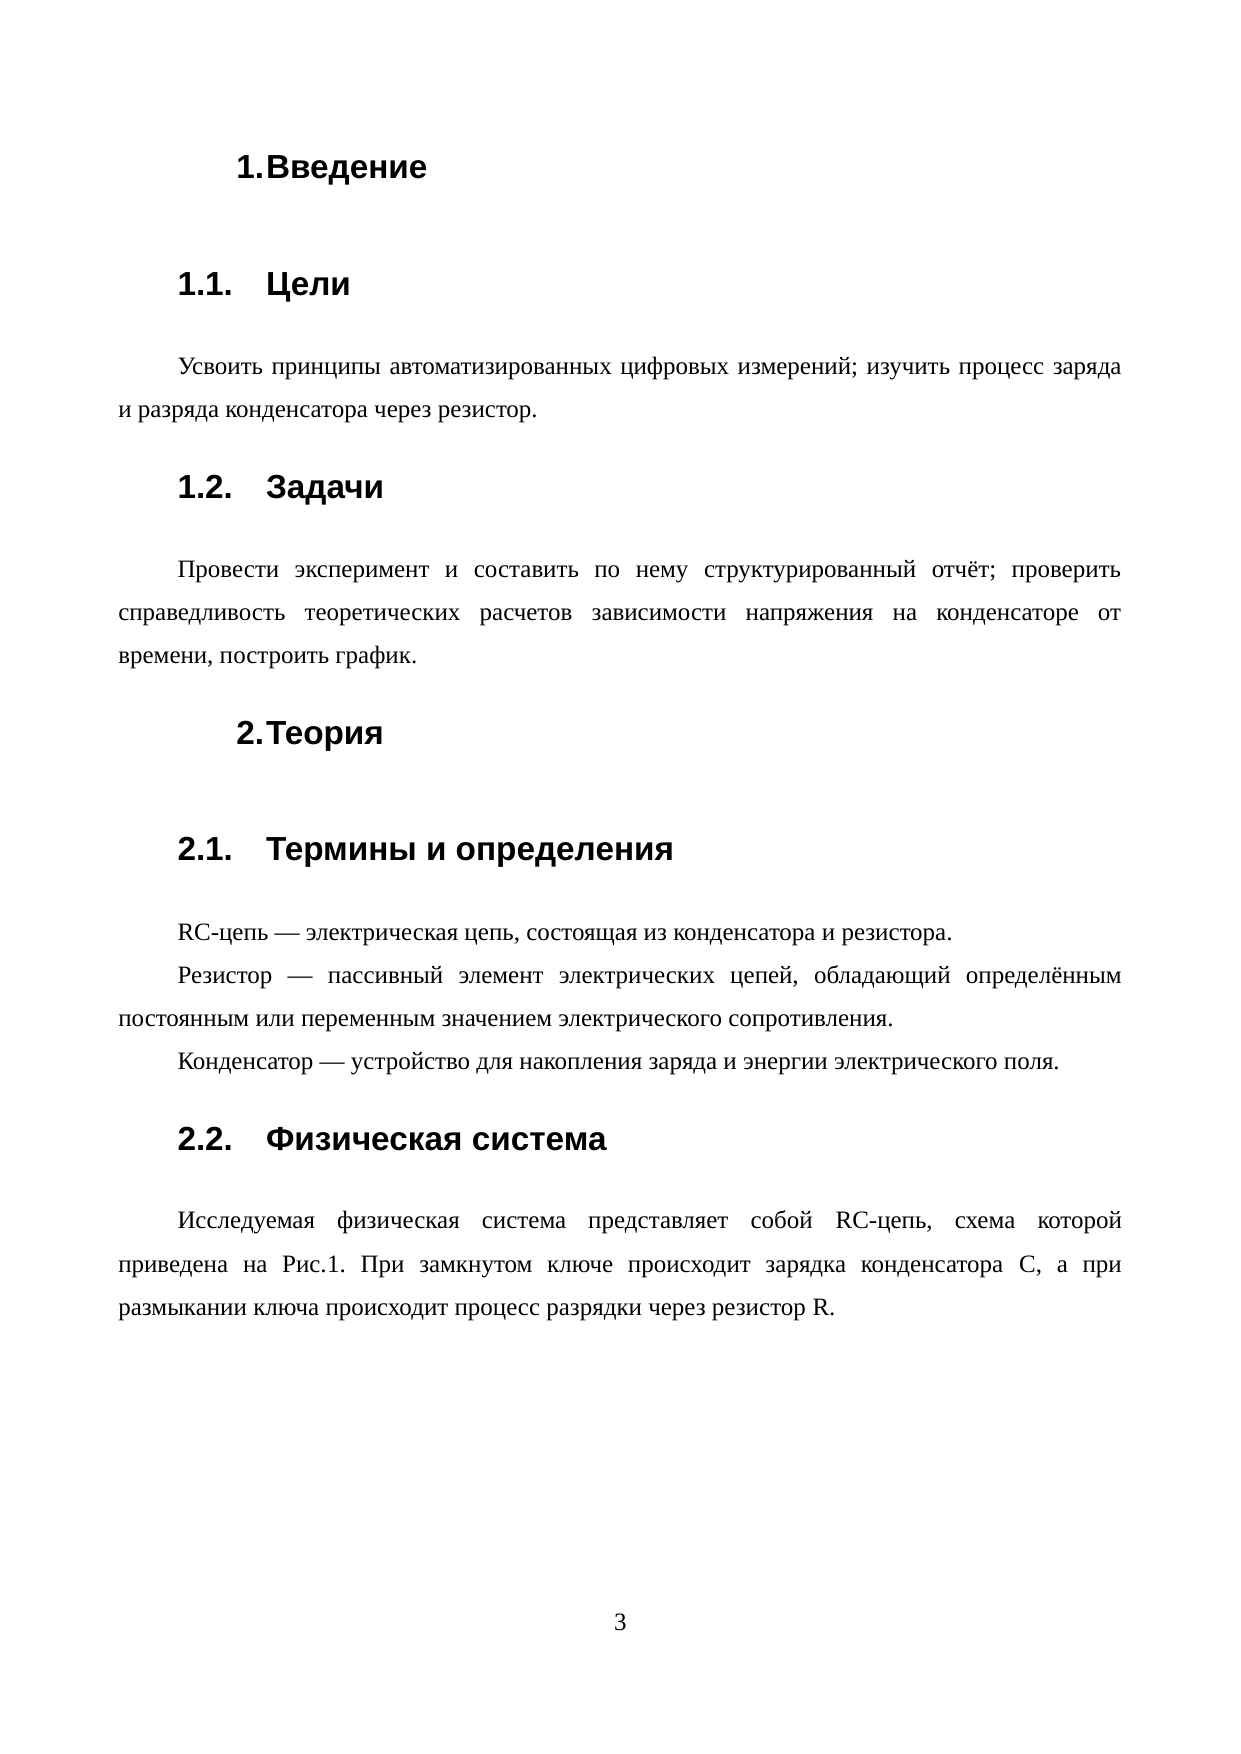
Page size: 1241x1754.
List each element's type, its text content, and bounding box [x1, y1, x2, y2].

text Резистор — пассивный элемент электрических цепей, обладающий определённым постоянным или переменным значением электрического сопротивления. [118, 960, 1122, 1032]
text Усвоить принципы автоматизированных цифровых измерений; изучить процесс заряда и разряда конденсатора через резистор. [118, 351, 1122, 423]
text Провести эксперимент и составить по нему структурированный отчёт; проверить справедливость теоретических расчетов зависимости напряжения на конденсаторе от времени, построить график. [118, 554, 1122, 669]
subtitle Цели [118, 264, 1122, 303]
subtitle Задачи [118, 467, 1122, 505]
text Исследуемая физическая система представляет собой RC-цепь, схема которой приведена на Рис.1. При замкнутом ключе происходит зарядка конденсатора C, а при размыкании ключа происходит процесс разрядки через резистор R. [118, 1206, 1122, 1321]
subtitle Введение [118, 148, 1122, 186]
text RC-цепь — электрическая цепь, состоящая из конденсатора и резистора. [118, 917, 1122, 945]
subtitle Термины и определения [118, 829, 1122, 868]
subtitle Теория [118, 713, 1122, 751]
text Конденсатор — устройство для накопления заряда и энергии электрического поля. [118, 1046, 1122, 1075]
subtitle Физическая система [118, 1118, 1122, 1157]
